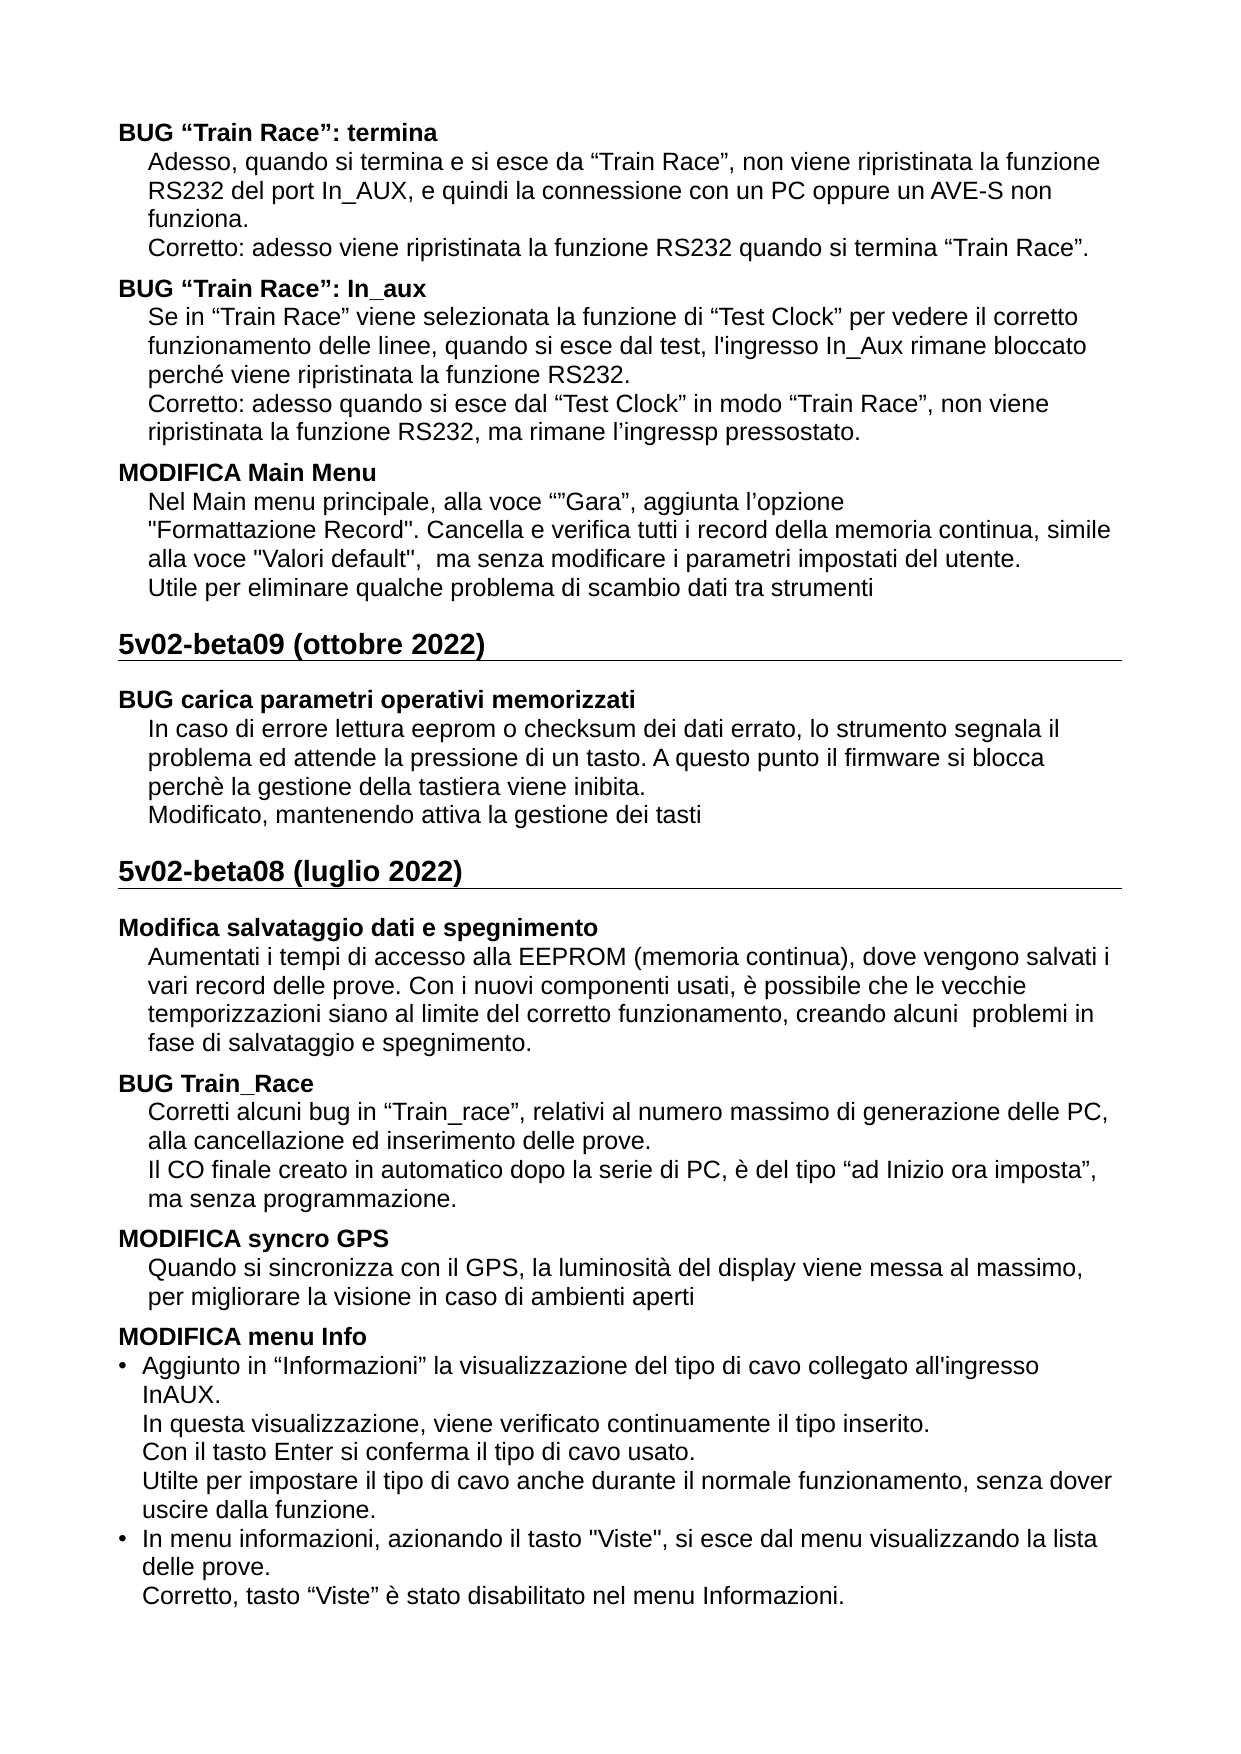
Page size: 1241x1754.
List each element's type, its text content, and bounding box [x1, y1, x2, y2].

text MODIFICA syncro GPS [118, 1224, 1122, 1253]
text Quando si sincronizza con il GPS, la luminosità del display viene messa al massimo, per migliorare la visione in caso di ambienti aperti [148, 1253, 1122, 1310]
text MODIFICA Main Menu [118, 458, 1122, 487]
text Corretto: adesso quando si esce dal “Test Clock” in modo “Train Race”, non viene ripristinata la funzione RS232, ma rimane l’ingressp pressostato. [148, 389, 1122, 446]
text Modifica salvataggio dati e spegnimento [118, 913, 1122, 942]
text In caso di errore lettura eeprom o checksum dei dati errato, lo strumento segnala il problema ed attende la pressione di un tasto. A questo punto il firmware si blocca perchè la gestione della tastiera viene inibita. Modificato, mantenendo attiva la gestione dei tasti [148, 714, 1122, 829]
text Corretti alcuni bug in “Train_race”, relativi al numero massimo di generazione delle PC, alla cancellazione ed inserimento delle prove. Il CO finale creato in automatico dopo la serie di PC, è del tipo “ad Inizio ora imposta”, ma senza programmazione. [148, 1097, 1122, 1212]
text Se in “Train Race” viene selezionata la funzione di “Test Clock” per vedere il corretto funzionamento delle linee, quando si esce dal test, l'ingresso In_Aux rimane bloccato perché viene ripristinata la funzione RS232. [148, 302, 1122, 389]
subtitle 5v02-beta08 (luglio 2022) [118, 854, 1122, 888]
list In menu informazioni, azionando il tasto "Viste", si esce dal menu visualizzando la lista delle prove. Corretto, tasto “Viste” è stato disabilitato nel menu Informazioni. [118, 1523, 1122, 1610]
text Nel Main menu principale, alla voce “”Gara”, aggiunta l’opzione "Formattazione Record". Cancella e verifica tutti i record della memoria continua, simile alla voce "Valori default", ma senza modificare i parametri impostati del utente. Utile per eliminare qualche problema di scambio dati tra strumenti [148, 487, 1122, 602]
text Aumentati i tempi di accesso alla EEPROM (memoria continua), dove vengono salvati i vari record delle prove. Con i nuovi componenti usati, è possibile che le vecchie temporizzazioni siano al limite del corretto funzionamento, creando alcuni problemi in fase di salvataggio e spegnimento. [148, 942, 1122, 1057]
list Aggiunto in “Informazioni” la visualizzazione del tipo di cavo collegato all'ingresso InAUX. In questa visualizzazione, viene verificato continuamente il tipo inserito. Con il tasto Enter si conferma il tipo di cavo usato. Utilte per impostare il tipo di cavo anche durante il normale funzionamento, senza dover uscire dalla funzione. [118, 1351, 1122, 1523]
text BUG Train_Race [118, 1069, 1122, 1097]
text BUG “Train Race”: In_aux [118, 274, 1122, 302]
text BUG carica parametri operativi memorizzati [118, 686, 1122, 714]
text BUG “Train Race”: termina [118, 118, 1122, 147]
text MODIFICA menu Info [118, 1322, 1122, 1351]
subtitle 5v02-beta09 (ottobre 2022) [118, 627, 1122, 660]
text Adesso, quando si termina e si esce da “Train Race”, non viene ripristinata la funzione RS232 del port In_AUX, e quindi la connessione con un PC oppure un AVE-S non funziona. Corretto: adesso viene ripristinata la funzione RS232 quando si termina “Train Race”. [148, 147, 1122, 262]
